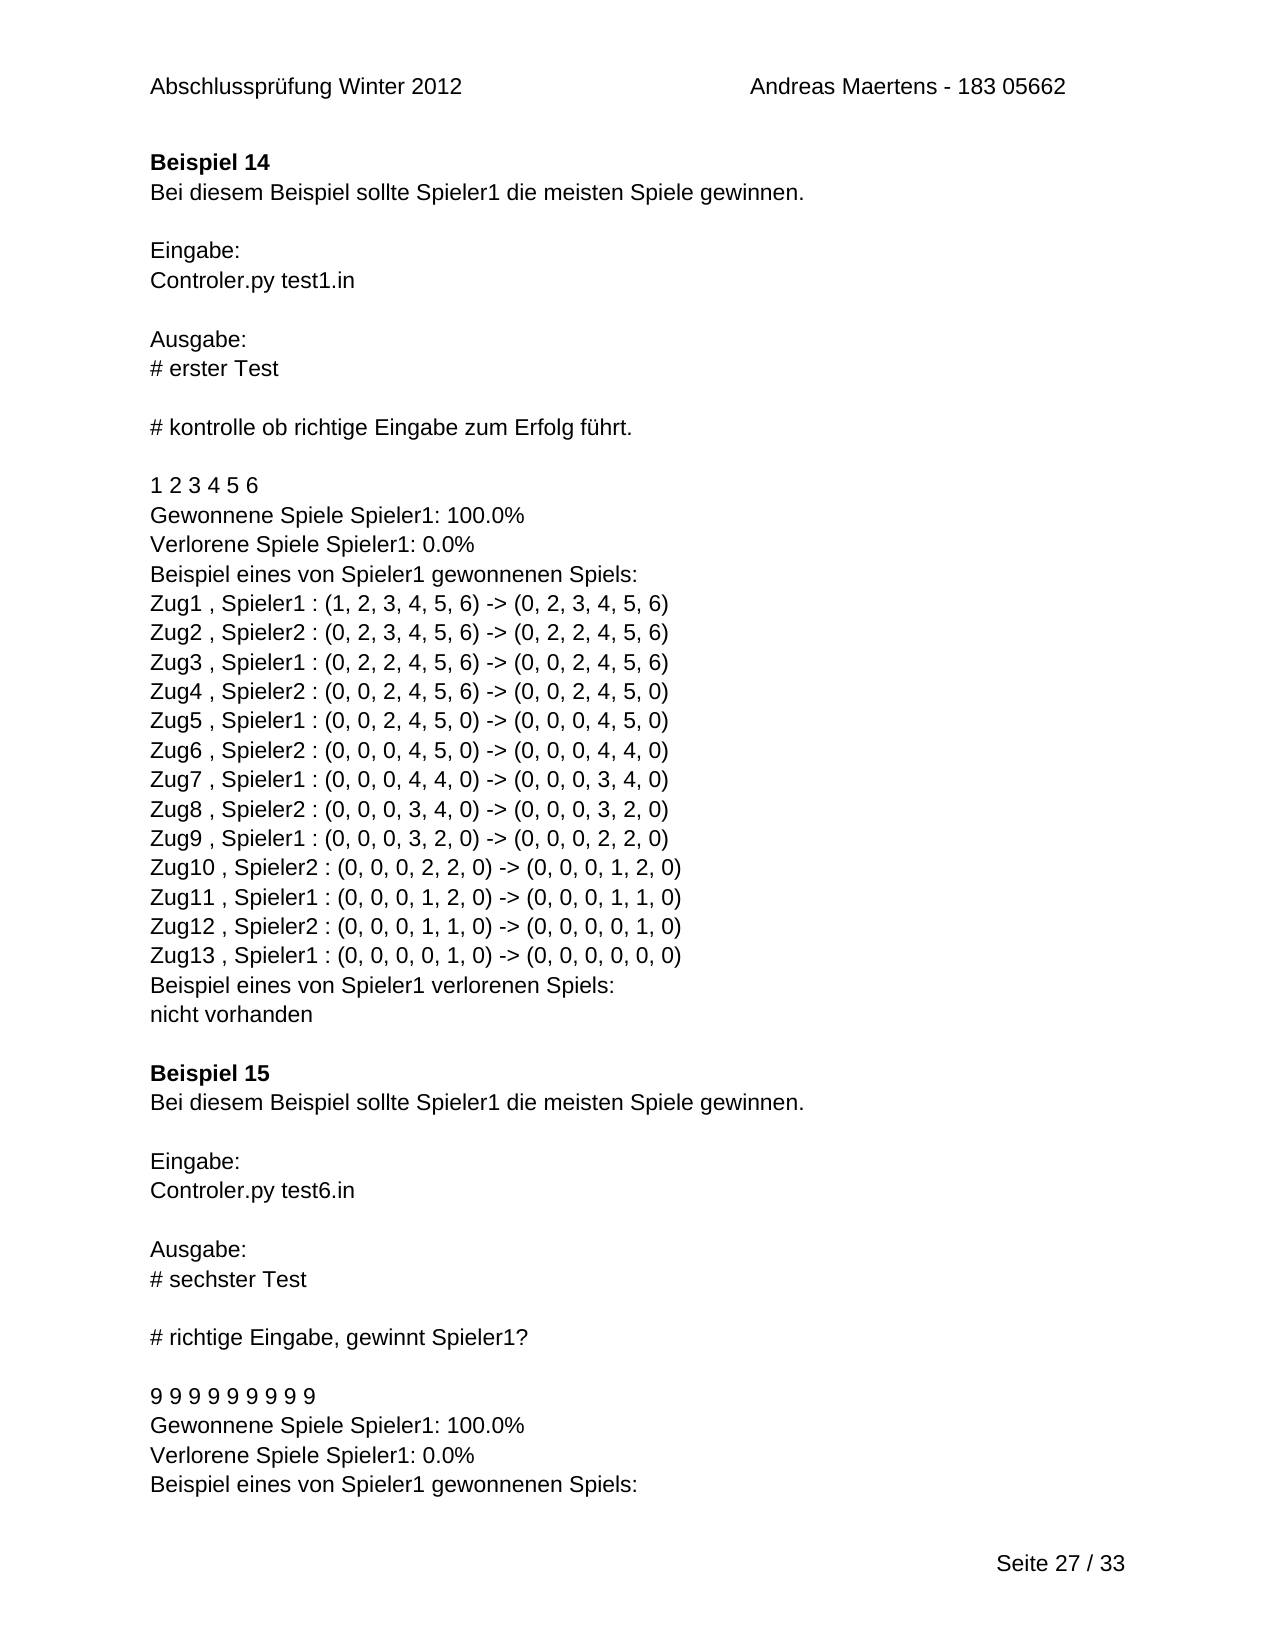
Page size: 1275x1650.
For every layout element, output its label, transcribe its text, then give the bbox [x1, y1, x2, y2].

text # kontrolle ob richtige Eingabe zum Erfolg führt. [150, 414, 1125, 440]
text Zug9 , Spieler1 : (0, 0, 0, 3, 2, 0) -> (0, 0, 0, 2, 2, 0) [150, 826, 1125, 851]
text Verlorene Spiele Spieler1: 0.0% [150, 1442, 1125, 1468]
text 1 2 3 4 5 6 [150, 473, 1125, 499]
text # sechster Test [150, 1266, 1125, 1292]
text Zug3 , Spieler1 : (0, 2, 2, 4, 5, 6) -> (0, 0, 2, 4, 5, 6) [150, 649, 1125, 675]
text Eingabe: [150, 1149, 1125, 1174]
text # richtige Eingabe, gewinnt Spieler1? [150, 1325, 1125, 1351]
text Zug11 , Spieler1 : (0, 0, 0, 1, 2, 0) -> (0, 0, 0, 1, 1, 0) [150, 884, 1125, 910]
text Zug12 , Spieler2 : (0, 0, 0, 1, 1, 0) -> (0, 0, 0, 0, 1, 0) [150, 914, 1125, 939]
text Zug1 , Spieler1 : (1, 2, 3, 4, 5, 6) -> (0, 2, 3, 4, 5, 6) [150, 591, 1125, 616]
text Gewonnene Spiele Spieler1: 100.0% [150, 1413, 1125, 1439]
text Eingabe: [150, 238, 1125, 264]
text Ausgabe: [150, 1237, 1125, 1262]
text nicht vorhanden [150, 1002, 1125, 1027]
text Ausgabe: [150, 326, 1125, 352]
text Controler.py test6.in [150, 1178, 1125, 1204]
text Zug13 , Spieler1 : (0, 0, 0, 0, 1, 0) -> (0, 0, 0, 0, 0, 0) [150, 943, 1125, 969]
text Zug10 , Spieler2 : (0, 0, 0, 2, 2, 0) -> (0, 0, 0, 1, 2, 0) [150, 855, 1125, 881]
text Beispiel eines von Spieler1 gewonnenen Spiels: [150, 1472, 1125, 1497]
text Zug5 , Spieler1 : (0, 0, 2, 4, 5, 0) -> (0, 0, 0, 4, 5, 0) [150, 708, 1125, 734]
text Zug6 , Spieler2 : (0, 0, 0, 4, 5, 0) -> (0, 0, 0, 4, 4, 0) [150, 737, 1125, 763]
text # erster Test [150, 356, 1125, 381]
text Controler.py test1.in [150, 267, 1125, 293]
text Gewonnene Spiele Spieler1: 100.0% [150, 502, 1125, 528]
text Zug7 , Spieler1 : (0, 0, 0, 4, 4, 0) -> (0, 0, 0, 3, 4, 0) [150, 767, 1125, 792]
text Beispiel 15 [150, 1061, 1125, 1086]
text Zug8 , Spieler2 : (0, 0, 0, 3, 4, 0) -> (0, 0, 0, 3, 2, 0) [150, 796, 1125, 822]
text Beispiel eines von Spieler1 gewonnenen Spiels: [150, 561, 1125, 587]
text Zug4 , Spieler2 : (0, 0, 2, 4, 5, 6) -> (0, 0, 2, 4, 5, 0) [150, 679, 1125, 704]
text Bei diesem Beispiel sollte Spieler1 die meisten Spiele gewinnen. [150, 1090, 1125, 1116]
text Bei diesem Beispiel sollte Spieler1 die meisten Spiele gewinnen. [150, 179, 1125, 205]
text 9 9 9 9 9 9 9 9 9 [150, 1384, 1125, 1409]
text Verlorene Spiele Spieler1: 0.0% [150, 532, 1125, 557]
text Zug2 , Spieler2 : (0, 2, 3, 4, 5, 6) -> (0, 2, 2, 4, 5, 6) [150, 620, 1125, 646]
text Beispiel 14 [150, 150, 1125, 176]
text Beispiel eines von Spieler1 verlorenen Spiels: [150, 972, 1125, 998]
